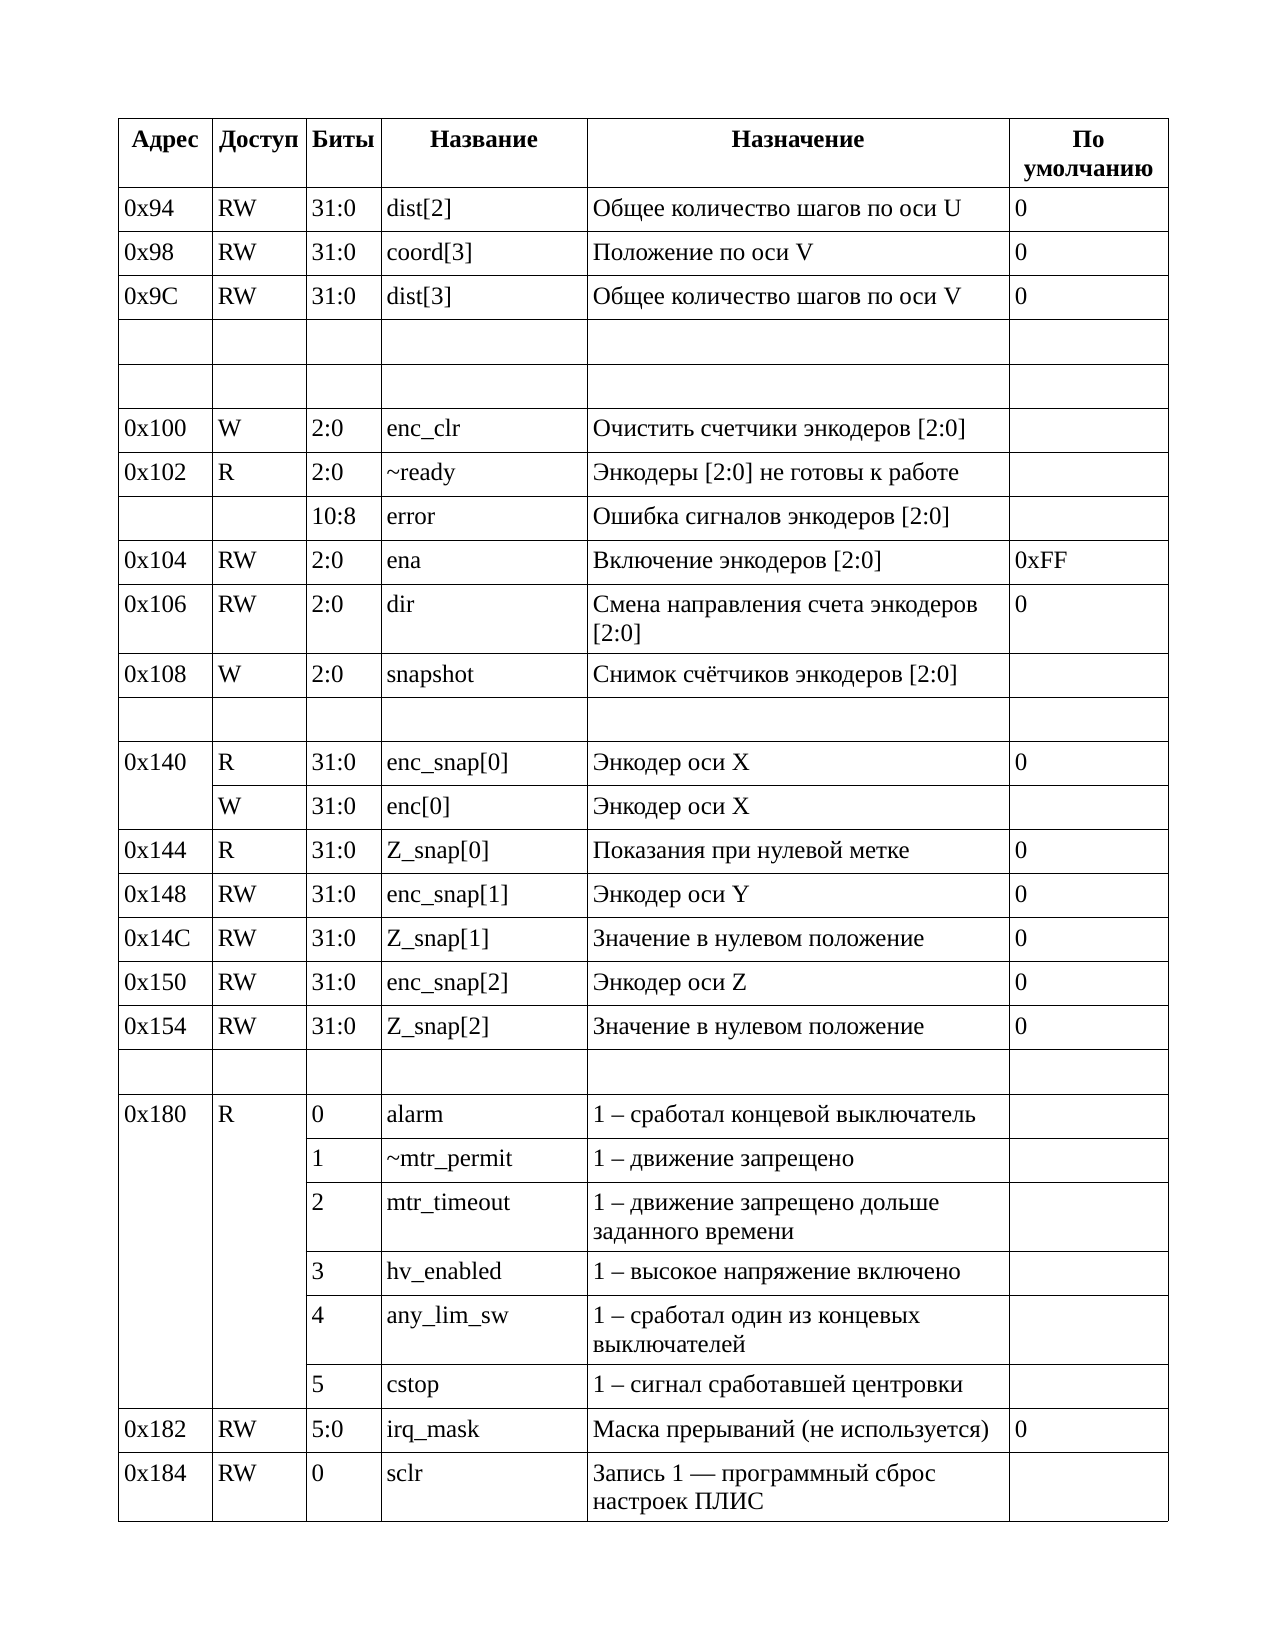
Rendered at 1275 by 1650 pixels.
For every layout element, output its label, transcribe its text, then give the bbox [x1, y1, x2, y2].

table_cell 31:0 [307, 1006, 381, 1049]
table_cell 2:0 [307, 541, 381, 584]
table_cell [119, 698, 212, 741]
table_cell 0x144 [119, 830, 212, 873]
table_cell 1 – движение запрещено дольше заданного времени [588, 1183, 1009, 1251]
table_cell 0 [1010, 1006, 1168, 1049]
table_cell 0 [307, 1453, 381, 1521]
table_cell [1010, 1296, 1168, 1364]
table_cell [307, 698, 381, 741]
table_cell 31:0 [307, 874, 381, 917]
table_header По умолчанию [1010, 119, 1168, 187]
table_cell RW [213, 962, 306, 1005]
table_cell 31:0 [307, 962, 381, 1005]
table_cell Значение в нулевом положение [588, 1006, 1009, 1049]
table_cell dist[3] [382, 276, 587, 319]
table_cell 0x148 [119, 874, 212, 917]
table_cell [1010, 654, 1168, 697]
table_cell [119, 320, 212, 363]
table_cell R [213, 830, 306, 873]
table_cell [1010, 320, 1168, 363]
table_cell [1010, 1453, 1168, 1521]
table_cell [588, 320, 1009, 363]
table_cell W [213, 409, 306, 452]
table_cell ena [382, 541, 587, 584]
table_cell 0 [1010, 918, 1168, 961]
table_cell [1010, 453, 1168, 496]
table_cell Энкодеры [2:0] не готовы к работе [588, 453, 1009, 496]
table_cell [588, 698, 1009, 741]
table_cell dir [382, 585, 587, 653]
table_cell Энкодер оси Y [588, 874, 1009, 917]
table_cell Ошибка сигналов энкодеров [2:0] [588, 497, 1009, 540]
table_cell RW [213, 276, 306, 319]
table_cell RW [213, 232, 306, 275]
table_cell 4 [307, 1296, 381, 1364]
table_cell RW [213, 1409, 306, 1452]
table_cell [307, 365, 381, 407]
table_cell Показания при нулевой метке [588, 830, 1009, 873]
table_cell 1 – сработал концевой выключатель [588, 1095, 1009, 1137]
table_cell 0 [1010, 585, 1168, 653]
table_cell Очистить счетчики энкодеров [2:0] [588, 409, 1009, 452]
table_cell [382, 365, 587, 407]
table_cell 1 [307, 1139, 381, 1182]
table_cell Смена направления счета энкодеров [2:0] [588, 585, 1009, 653]
table_cell 10:8 [307, 497, 381, 540]
table_cell RW [213, 1006, 306, 1049]
table_cell 2:0 [307, 453, 381, 496]
table_cell [119, 497, 212, 540]
table_cell RW [213, 541, 306, 584]
table_header Название [382, 119, 587, 187]
table_cell [307, 320, 381, 363]
table_cell 5 [307, 1365, 381, 1408]
table_cell 5:0 [307, 1409, 381, 1452]
table_cell RW [213, 874, 306, 917]
table_cell enc_snap[2] [382, 962, 587, 1005]
table_cell 31:0 [307, 918, 381, 961]
table_cell sclr [382, 1453, 587, 1521]
table_cell any_lim_sw [382, 1296, 587, 1364]
table_cell 0x98 [119, 232, 212, 275]
table_cell 0 [1010, 962, 1168, 1005]
table_cell 0x9C [119, 276, 212, 319]
table_cell 0 [307, 1095, 381, 1137]
table_cell 0x104 [119, 541, 212, 584]
table_cell 0 [1010, 276, 1168, 319]
table_cell 2:0 [307, 654, 381, 697]
table_cell snapshot [382, 654, 587, 697]
table_cell [1010, 1183, 1168, 1251]
table_cell 0x106 [119, 585, 212, 653]
table_cell 2 [307, 1183, 381, 1251]
table_cell 0x180 [119, 1095, 212, 1408]
table_cell Z_snap[0] [382, 830, 587, 873]
table_cell Z_snap[2] [382, 1006, 587, 1049]
table_cell Запись 1 — программный сброс настроек ПЛИС [588, 1453, 1009, 1521]
table_cell [307, 1050, 381, 1093]
table_cell [213, 1050, 306, 1093]
table_cell enc[0] [382, 786, 587, 829]
table_cell [1010, 1050, 1168, 1093]
table_cell [1010, 1139, 1168, 1182]
table_cell [119, 1050, 212, 1093]
table_cell [1010, 409, 1168, 452]
table_cell Маска прерываний (не используется) [588, 1409, 1009, 1452]
table_cell Z_snap[1] [382, 918, 587, 961]
table_cell alarm [382, 1095, 587, 1137]
table_cell [382, 320, 587, 363]
table_cell 31:0 [307, 188, 381, 231]
table_cell ~mtr_permit [382, 1139, 587, 1182]
table_cell [1010, 497, 1168, 540]
table_cell R [213, 742, 306, 785]
table_cell 0 [1010, 188, 1168, 231]
table_cell 0 [1010, 874, 1168, 917]
table_cell RW [213, 188, 306, 231]
table_cell [213, 365, 306, 407]
table_cell RW [213, 1453, 306, 1521]
table_cell enc_clr [382, 409, 587, 452]
table_cell RW [213, 585, 306, 653]
table_cell error [382, 497, 587, 540]
table_cell 0xFF [1010, 541, 1168, 584]
table_cell ~ready [382, 453, 587, 496]
table_cell [382, 698, 587, 741]
table_cell [119, 365, 212, 407]
table_cell R [213, 453, 306, 496]
table_cell 1 – высокое напряжение включено [588, 1252, 1009, 1295]
table_cell 31:0 [307, 786, 381, 829]
table_cell 0x154 [119, 1006, 212, 1049]
table_cell [213, 497, 306, 540]
table_cell [588, 365, 1009, 407]
table_cell Положение по оси V [588, 232, 1009, 275]
table_cell Значение в нулевом положение [588, 918, 1009, 961]
table_cell enc_snap[0] [382, 742, 587, 785]
table_cell 0 [1010, 742, 1168, 785]
table_cell [1010, 786, 1168, 829]
table_cell 0 [1010, 232, 1168, 275]
table_cell 0 [1010, 1409, 1168, 1452]
table_cell 0x182 [119, 1409, 212, 1452]
table_cell 3 [307, 1252, 381, 1295]
table_cell Энкодер оси X [588, 786, 1009, 829]
table_cell hv_enabled [382, 1252, 587, 1295]
table_cell [1010, 1365, 1168, 1408]
table_cell 0x100 [119, 409, 212, 452]
table_cell 1 – сигнал сработавшей центровки [588, 1365, 1009, 1408]
table_cell [1010, 698, 1168, 741]
table_cell 0x140 [119, 742, 212, 829]
table_cell 1 – сработал один из концевых выключателей [588, 1296, 1009, 1364]
table_cell [382, 1050, 587, 1093]
table_cell [1010, 1095, 1168, 1137]
table_cell Снимок счётчиков энкодеров [2:0] [588, 654, 1009, 697]
table_header Назначение [588, 119, 1009, 187]
table_cell 31:0 [307, 742, 381, 785]
table_cell enc_snap[1] [382, 874, 587, 917]
table_cell Энкодер оси Z [588, 962, 1009, 1005]
table_cell 1 – движение запрещено [588, 1139, 1009, 1182]
table_cell [1010, 365, 1168, 407]
table_cell irq_mask [382, 1409, 587, 1452]
table_cell cstop [382, 1365, 587, 1408]
table_cell R [213, 1095, 306, 1408]
table_cell 31:0 [307, 232, 381, 275]
table_cell [1010, 1252, 1168, 1295]
table_cell Общее количество шагов по оси V [588, 276, 1009, 319]
table_cell W [213, 786, 306, 829]
table_cell Включение энкодеров [2:0] [588, 541, 1009, 584]
table_cell [213, 698, 306, 741]
table_cell 0x184 [119, 1453, 212, 1521]
table_cell W [213, 654, 306, 697]
table_cell 0x150 [119, 962, 212, 1005]
table_cell coord[3] [382, 232, 587, 275]
table_cell [588, 1050, 1009, 1093]
table_cell 0x102 [119, 453, 212, 496]
table_cell 0x14C [119, 918, 212, 961]
table_header Биты [307, 119, 381, 187]
table_cell 2:0 [307, 585, 381, 653]
table_cell Общее количество шагов по оси U [588, 188, 1009, 231]
table_cell 0x108 [119, 654, 212, 697]
table_cell 0 [1010, 830, 1168, 873]
table_header Доступ [213, 119, 306, 187]
table_cell dist[2] [382, 188, 587, 231]
table_cell 2:0 [307, 409, 381, 452]
table_cell 31:0 [307, 276, 381, 319]
table_header Адрес [119, 119, 212, 187]
table_cell 31:0 [307, 830, 381, 873]
table_cell Энкодер оси X [588, 742, 1009, 785]
table_cell mtr_timeout [382, 1183, 587, 1251]
table_cell [213, 320, 306, 363]
table_cell 0x94 [119, 188, 212, 231]
table_cell RW [213, 918, 306, 961]
